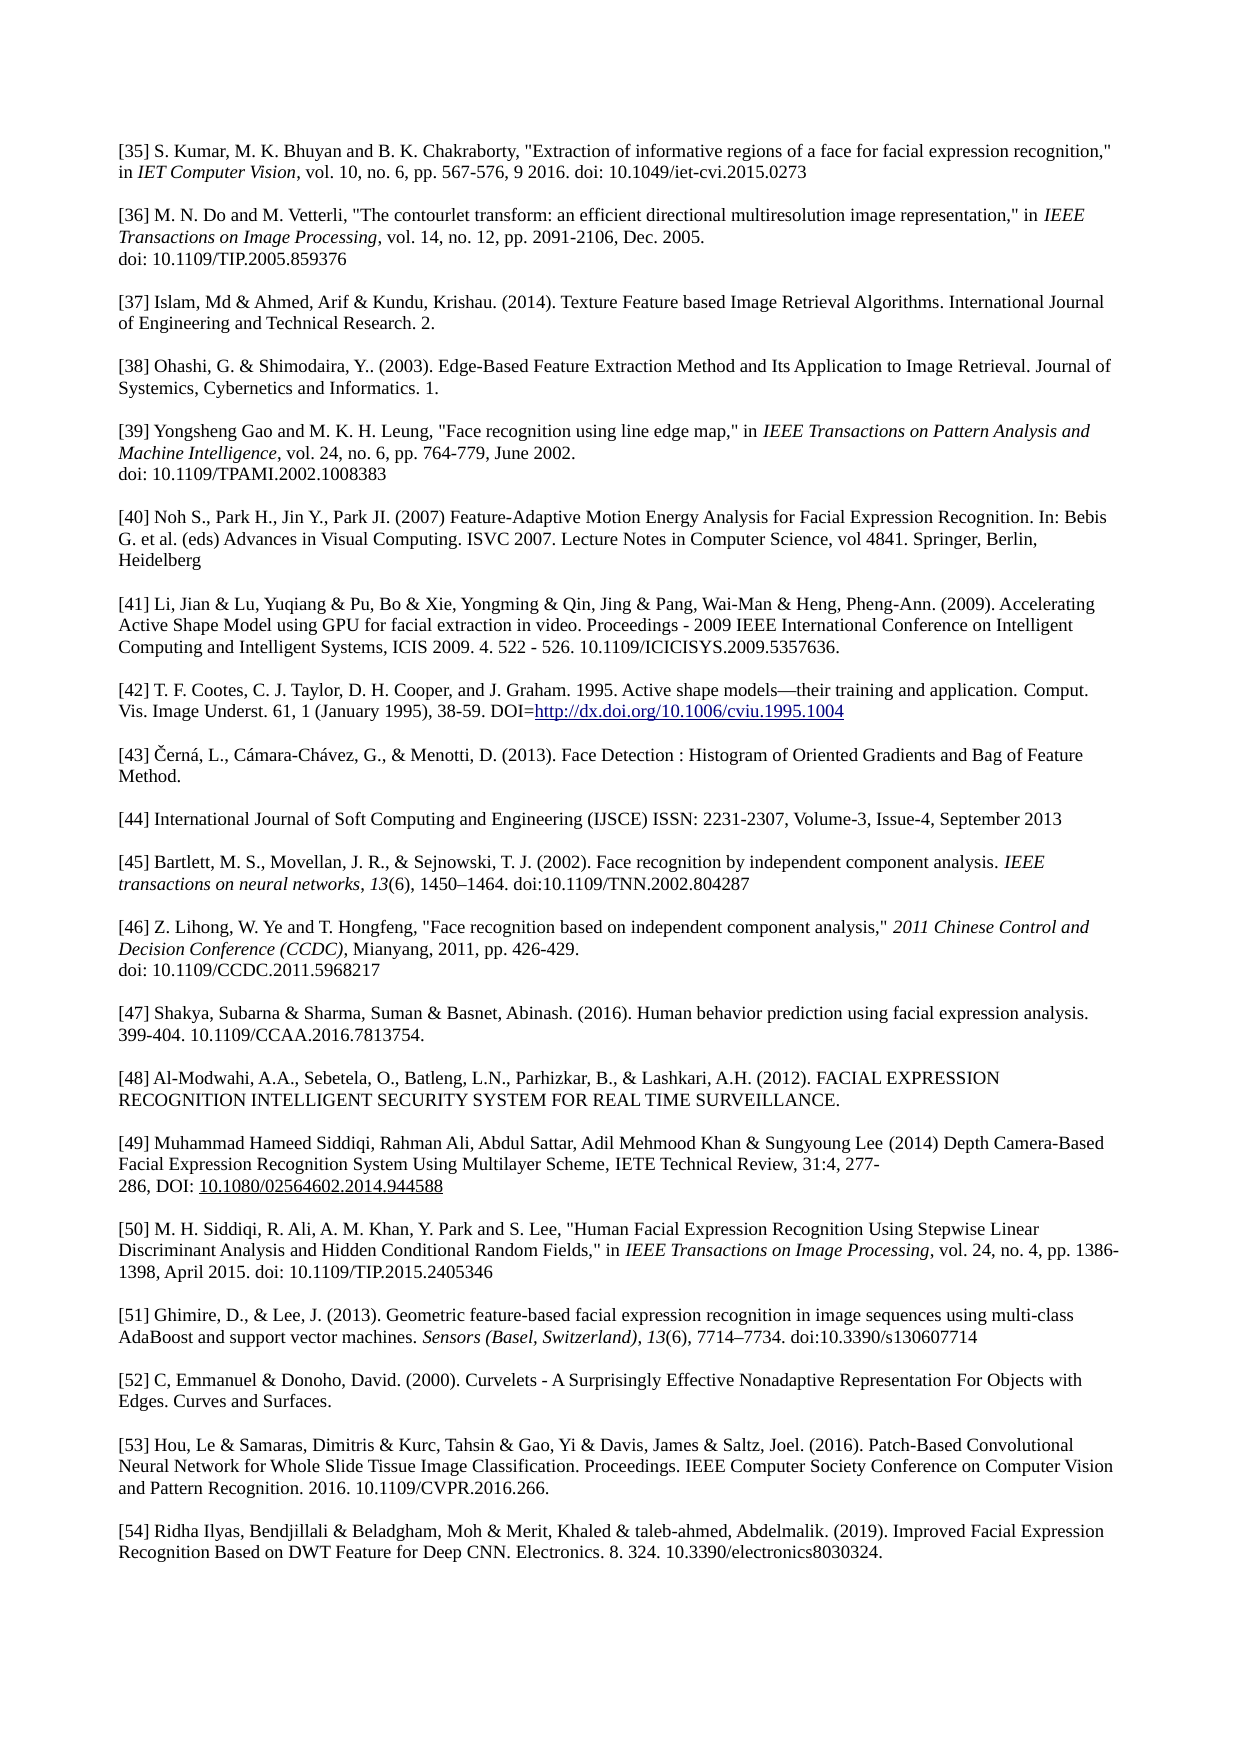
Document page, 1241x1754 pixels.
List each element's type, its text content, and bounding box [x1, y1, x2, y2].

text [46] Z. Lihong, W. Ye and T. Hongfeng, "Face recognition based on independent component analysis," 2011 Chinese Control and Decision Conference (CCDC), Mianyang, 2011, pp. 426-429. doi: 10.1109/CCDC.2011.5968217 [118, 916, 1122, 981]
text [37] Islam, Md & Ahmed, Arif & Kundu, Krishau. (2014). Texture Feature based Image Retrieval Algorithms. International Journal of Engineering and Technical Research. 2. [118, 291, 1122, 334]
text [47] Shakya, Subarna & Sharma, Suman & Basnet, Abinash. (2016). Human behavior prediction using facial expression analysis. 399-404. 10.1109/CCAA.2016.7813754. [118, 1002, 1122, 1045]
text [39] Yongsheng Gao and M. K. H. Leung, "Face recognition using line edge map," in IEEE Transactions on Pattern Analysis and Machine Intelligence, vol. 24, no. 6, pp. 764-779, June 2002. doi: 10.1109/TPAMI.2002.1008383 [118, 420, 1122, 485]
text [45] Bartlett, M. S., Movellan, J. R., & Sejnowski, T. J. (2002). Face recognition by independent component analysis. IEEE transactions on neural networks, 13(6), 1450–1464. doi:10.1109/TNN.2002.804287 [118, 851, 1122, 894]
text [43] Černá, L., Cámara-Chávez, G., & Menotti, D. (2013). Face Detection : Histogram of Oriented Gradients and Bag of Feature Method. [118, 743, 1122, 787]
text [44] International Journal of Soft Computing and Engineering (IJSCE) ISSN: 2231-2307, Volume-3, Issue-4, September 2013 [118, 808, 1122, 830]
text [36] M. N. Do and M. Vetterli, "The contourlet transform: an efficient directional multiresolution image representation," in IEEE Transactions on Image Processing, vol. 14, no. 12, pp. 2091-2106, Dec. 2005. doi: 10.1109/TIP.2005.859376 [118, 204, 1122, 269]
text [48] Al-Modwahi, A.A., Sebetela, O., Batleng, L.N., Parhizkar, B., & Lashkari, A.H. (2012). FACIAL EXPRESSION RECOGNITION INTELLIGENT SECURITY SYSTEM FOR REAL TIME SURVEILLANCE. [118, 1067, 1122, 1110]
text [42] T. F. Cootes, C. J. Taylor, D. H. Cooper, and J. Graham. 1995. Active shape models—their training and application. Comput. Vis. Image Underst. 61, 1 (January 1995), 38-59. DOI=http://dx.doi.org/10.1006/cviu.1995.1004 [118, 679, 1122, 722]
text [54] Ridha Ilyas, Bendjillali & Beladgham, Moh & Merit, Khaled & taleb-ahmed, Abdelmalik. (2019). Improved Facial Expression Recognition Based on DWT Feature for Deep CNN. Electronics. 8. 324. 10.3390/electronics8030324. [118, 1520, 1122, 1563]
text [40] Noh S., Park H., Jin Y., Park JI. (2007) Feature-Adaptive Motion Energy Analysis for Facial Expression Recognition. In: Bebis G. et al. (eds) Advances in Visual Computing. ISVC 2007. Lecture Notes in Computer Science, vol 4841. Springer, Berlin, Heidelberg [118, 506, 1122, 571]
text [49] Muhammad Hameed Siddiqi, Rahman Ali, Abdul Sattar, Adil Mehmood Khan & Sungyoung Lee (2014) Depth Camera-Based Facial Expression Recognition System Using Multilayer Scheme, IETE Technical Review, 31:4, 277-286, DOI: 10.1080/02564602.2014.944588 [118, 1132, 1122, 1196]
text [38] Ohashi, G. & Shimodaira, Y.. (2003). Edge-Based Feature Extraction Method and Its Application to Image Retrieval. Journal of Systemics, Cybernetics and Informatics. 1. [118, 355, 1122, 398]
text [51] Ghimire, D., & Lee, J. (2013). Geometric feature-based facial expression recognition in image sequences using multi-class AdaBoost and support vector machines. Sensors (Basel, Switzerland), 13(6), 7714–7734. doi:10.3390/s130607714 [118, 1304, 1122, 1347]
text [52] C, Emmanuel & Donoho, David. (2000). Curvelets - A Surprisingly Effective Nonadaptive Representation For Objects with Edges. Curves and Surfaces. [118, 1369, 1122, 1412]
text [41] Li, Jian & Lu, Yuqiang & Pu, Bo & Xie, Yongming & Qin, Jing & Pang, Wai-Man & Heng, Pheng-Ann. (2009). Accelerating Active Shape Model using GPU for facial extraction in video. Proceedings - 2009 IEEE International Conference on Intelligent Computing and Intelligent Systems, ICIS 2009. 4. 522 - 526. 10.1109/ICICISYS.2009.5357636. [118, 592, 1122, 657]
text [53] Hou, Le & Samaras, Dimitris & Kurc, Tahsin & Gao, Yi & Davis, James & Saltz, Joel. (2016). Patch-Based Convolutional Neural Network for Whole Slide Tissue Image Classification. Proceedings. IEEE Computer Society Conference on Computer Vision and Pattern Recognition. 2016. 10.1109/CVPR.2016.266. [118, 1433, 1122, 1498]
text [35] S. Kumar, M. K. Bhuyan and B. K. Chakraborty, "Extraction of informative regions of a face for facial expression recognition," in IET Computer Vision, vol. 10, no. 6, pp. 567-576, 9 2016. doi: 10.1049/iet-cvi.2015.0273 [118, 140, 1122, 183]
text [50] M. H. Siddiqi, R. Ali, A. M. Khan, Y. Park and S. Lee, "Human Facial Expression Recognition Using Stepwise Linear Discriminant Analysis and Hidden Conditional Random Fields," in IEEE Transactions on Image Processing, vol. 24, no. 4, pp. 1386-1398, April 2015. doi: 10.1109/TIP.2015.2405346 [118, 1218, 1122, 1282]
